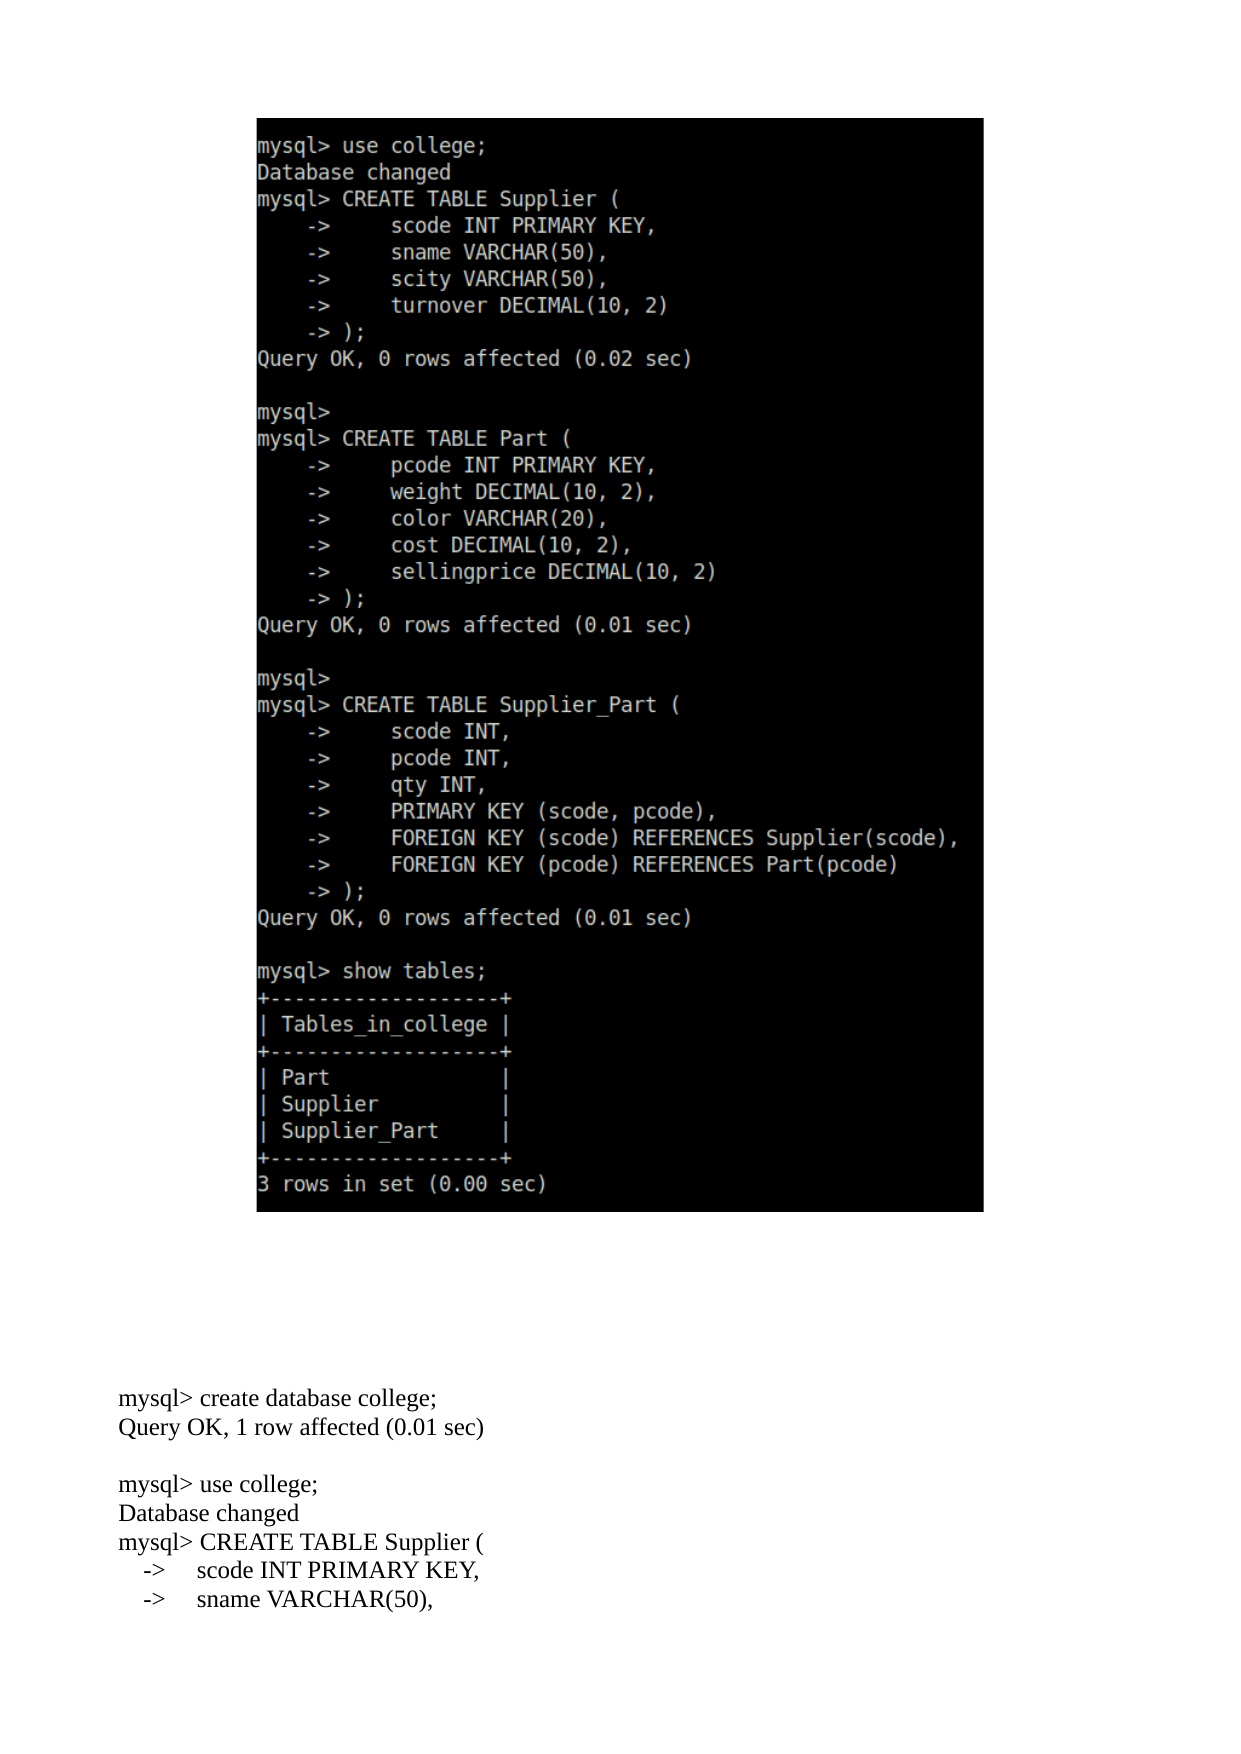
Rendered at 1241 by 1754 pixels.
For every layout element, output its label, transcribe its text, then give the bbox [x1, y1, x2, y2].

text mysql> CREATE TABLE Supplier ( [118, 1527, 1122, 1556]
text mysql> create database college; [118, 1383, 1122, 1412]
text mysql> use college; [118, 1469, 1122, 1498]
text Database changed [118, 1498, 1122, 1527]
text -> sname VARCHAR(50), [118, 1584, 1122, 1613]
picture [256, 118, 984, 1212]
text -> scode INT PRIMARY KEY, [118, 1556, 1122, 1584]
text Query OK, 1 row affected (0.01 sec) [118, 1412, 1122, 1441]
